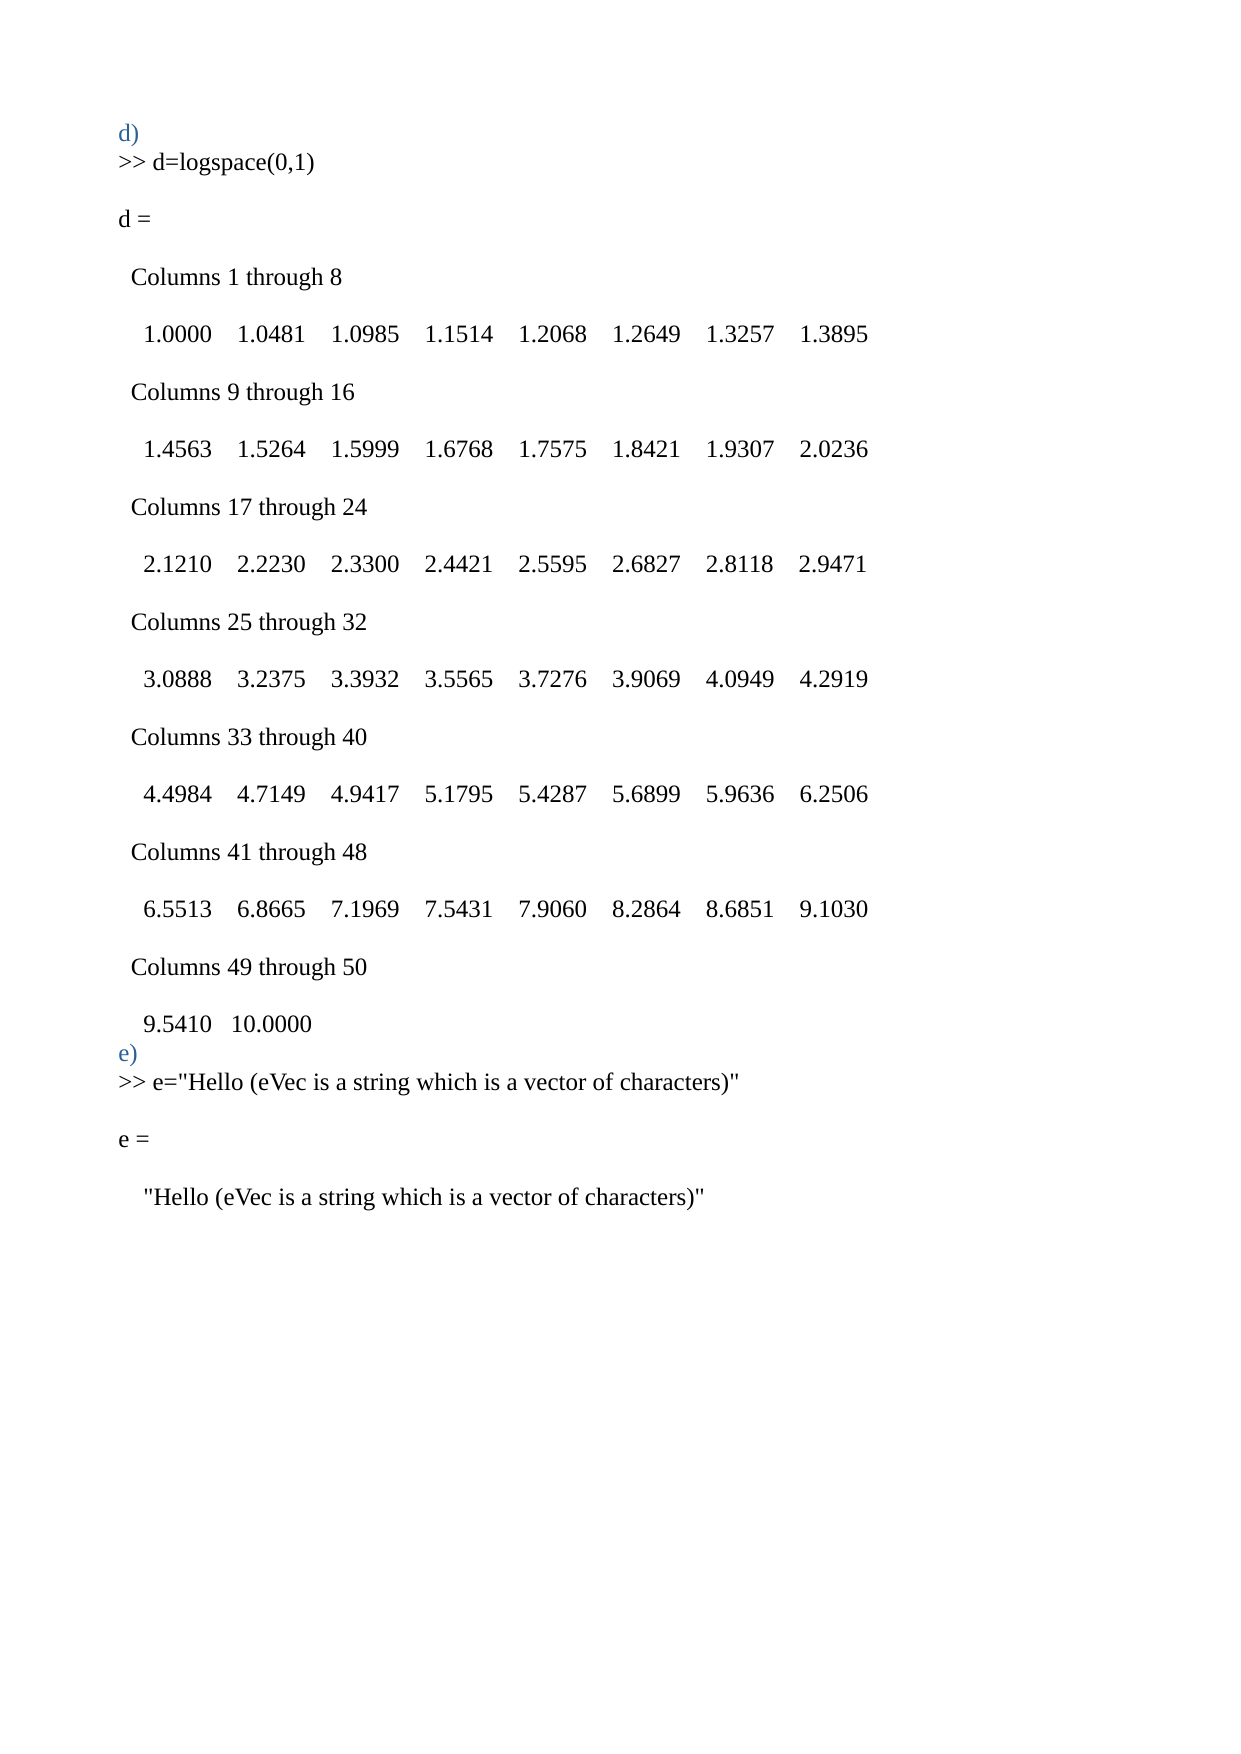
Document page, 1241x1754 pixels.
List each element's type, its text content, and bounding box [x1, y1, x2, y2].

text 2.1210 2.2230 2.3300 2.4421 2.5595 2.6827 2.8118 2.9471 [118, 549, 1122, 578]
text e = [118, 1124, 1122, 1153]
text 1.0000 1.0481 1.0985 1.1514 1.2068 1.2649 1.3257 1.3895 [118, 319, 1122, 348]
text 1.4563 1.5264 1.5999 1.6768 1.7575 1.8421 1.9307 2.0236 [118, 434, 1122, 463]
text 3.0888 3.2375 3.3932 3.5565 3.7276 3.9069 4.0949 4.2919 [118, 664, 1122, 693]
text d) [118, 118, 1122, 147]
text Columns 1 through 8 [118, 262, 1122, 291]
text 9.5410 10.0000 [118, 1009, 1122, 1038]
text Columns 17 through 24 [118, 492, 1122, 521]
text 6.5513 6.8665 7.1969 7.5431 7.9060 8.2864 8.6851 9.1030 [118, 894, 1122, 923]
text >> d=logspace(0,1) [118, 147, 1122, 176]
text Columns 25 through 32 [118, 607, 1122, 636]
text Columns 9 through 16 [118, 377, 1122, 406]
text Columns 41 through 48 [118, 837, 1122, 866]
text d = [118, 204, 1122, 233]
text Columns 49 through 50 [118, 952, 1122, 981]
text 4.4984 4.7149 4.9417 5.1795 5.4287 5.6899 5.9636 6.2506 [118, 779, 1122, 808]
text e) [118, 1038, 1122, 1067]
text "Hello (eVec is a string which is a vector of characters)" [118, 1182, 1122, 1211]
text Columns 33 through 40 [118, 722, 1122, 751]
text >> e="Hello (eVec is a string which is a vector of characters)" [118, 1067, 1122, 1096]
